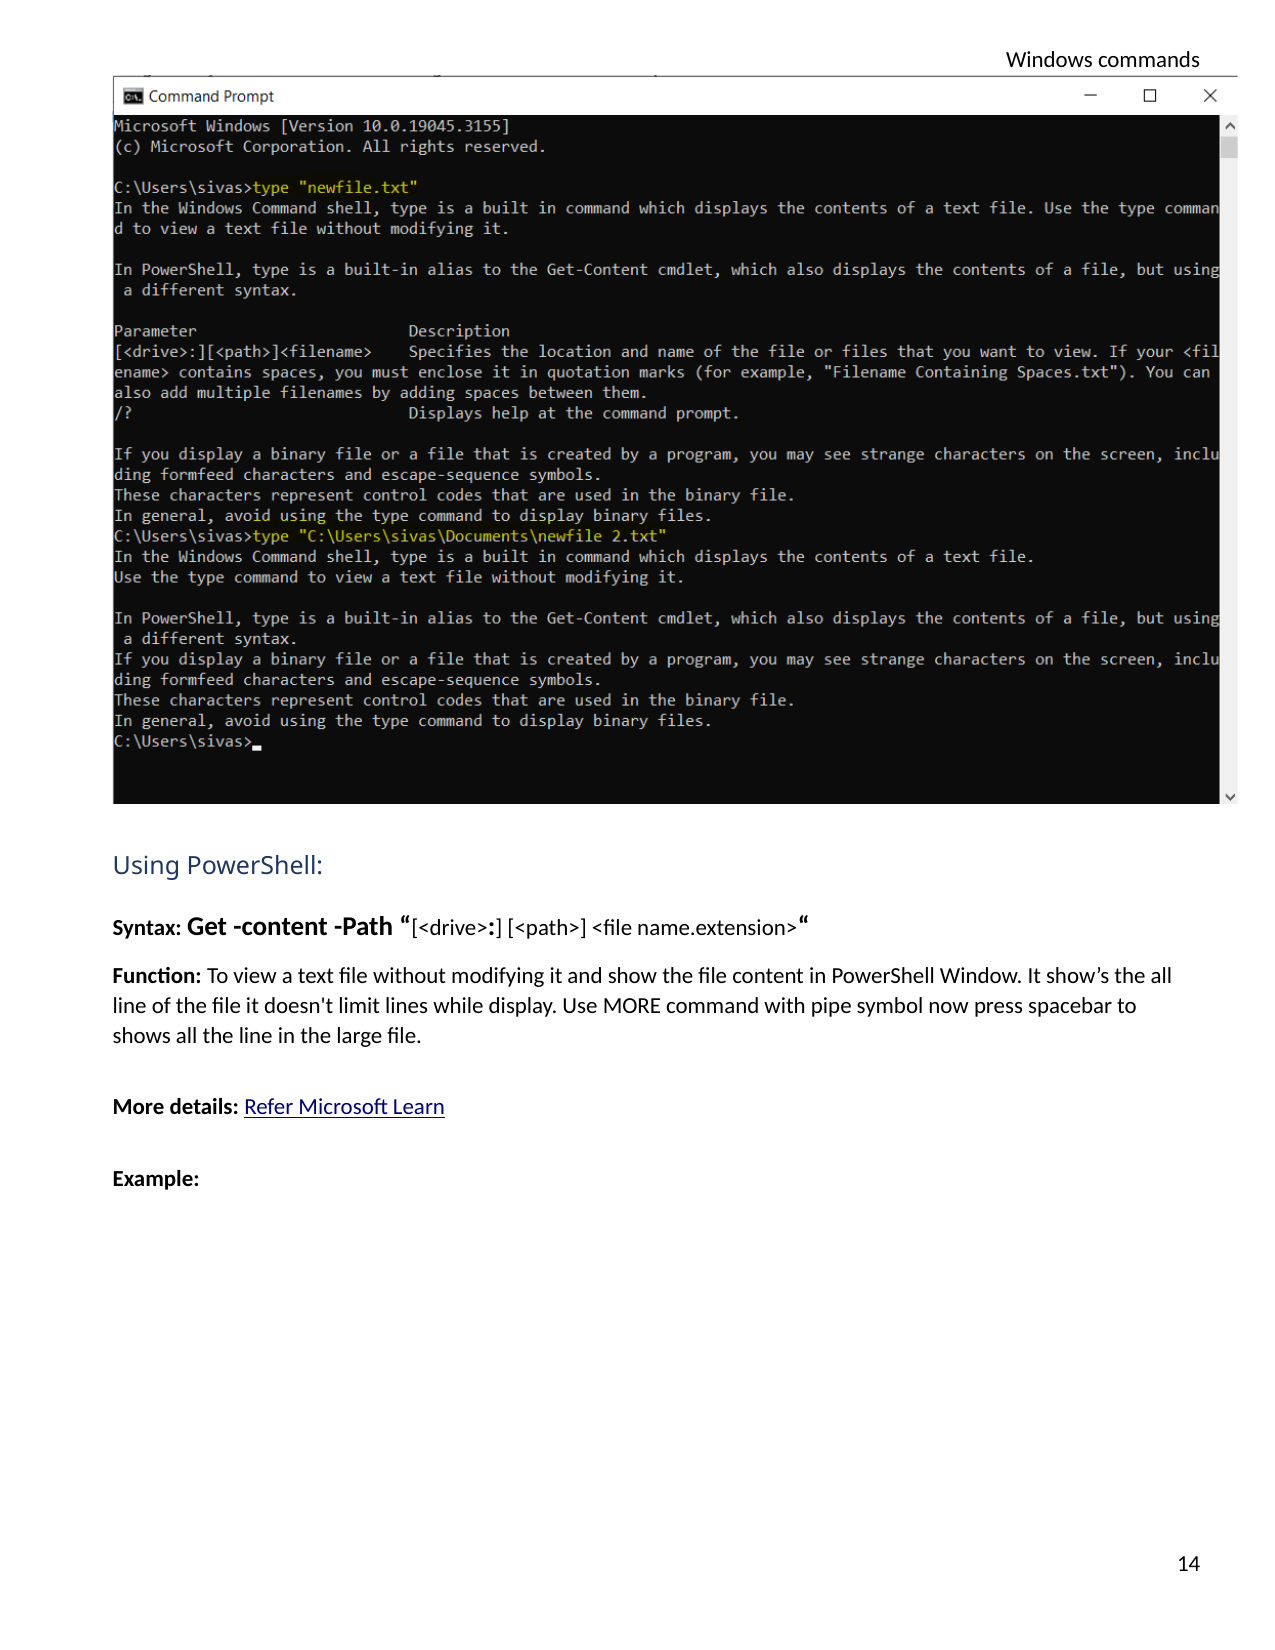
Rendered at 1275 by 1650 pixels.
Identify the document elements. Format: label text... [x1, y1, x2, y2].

text More details: Refer Microsoft Learn [75, 1092, 1200, 1121]
subtitle Using PowerShell: [75, 848, 1200, 882]
text Syntax: Get -content -Path “[<drive>:] [<path>] <file name.extension>“ [75, 909, 1200, 942]
text Function: To view a text file without modifying it and show the file content in PowerShell Window. It show’s the all line of the file it doesn't limit lines while display. Use MORE command with pipe symbol now press spacebar to shows all the line in the large file. [112, 961, 1200, 1049]
text Example: [75, 1164, 1200, 1192]
